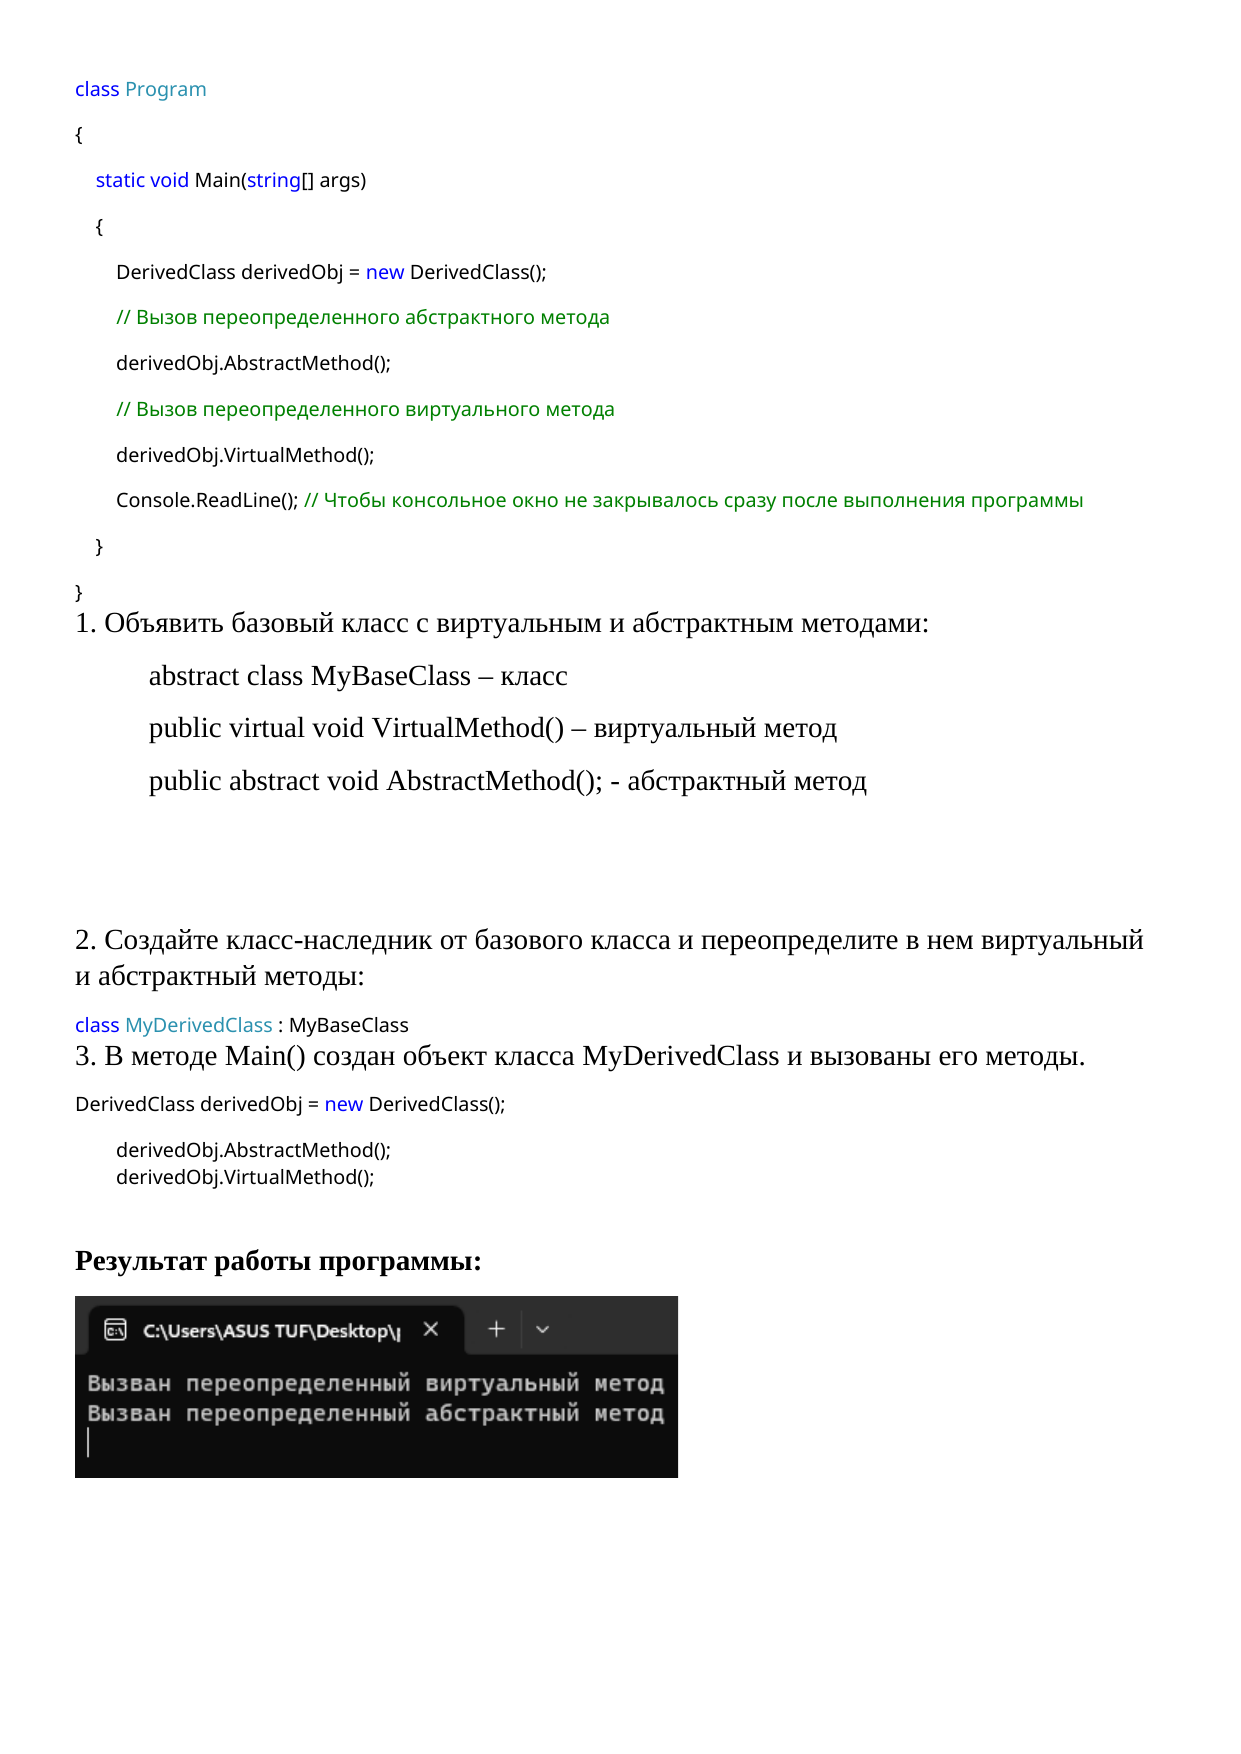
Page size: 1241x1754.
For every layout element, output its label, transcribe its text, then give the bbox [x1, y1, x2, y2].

text static void Main(string[] args) [75, 166, 1165, 193]
text { [75, 212, 1165, 239]
text 1. Объявить базовый класс с виртуальным и абстрактным методами: [75, 605, 1165, 638]
text derivedObj.AbstractMethod(); [75, 1136, 1165, 1163]
text derivedObj.VirtualMethod(); [75, 441, 1165, 468]
text derivedObj.VirtualMethod(); [75, 1163, 1165, 1190]
text // Вызов переопределенного виртуального метода [75, 395, 1165, 422]
text class MyDerivedClass : MyBaseClass [75, 1011, 1165, 1038]
text } [75, 578, 1165, 605]
text derivedObj.AbstractMethod(); [75, 349, 1165, 376]
text 2. Создайте класс-наследник от базового класса и переопределите в нем виртуальный и абстрактный методы: [75, 922, 1165, 992]
text // Вызов переопределенного абстрактного метода [75, 304, 1165, 331]
text class Program [75, 75, 1165, 102]
text Console.ReadLine(); // Чтобы консольное окно не закрывалось сразу после выполнения программы [75, 487, 1165, 513]
text { [75, 121, 1165, 148]
picture [75, 1296, 679, 1478]
text } [75, 532, 1165, 559]
text public abstract void AbstractMethod(); - абстрактный метод [75, 763, 1165, 797]
text public virtual void VirtualMethod() – виртуальный метод [75, 711, 1165, 744]
text 3. В методе Main() создан объект класса MyDerivedClass и вызованы его методы. [75, 1038, 1165, 1071]
text abstract class MyBaseClass – класс [75, 658, 1165, 691]
text DerivedClass derivedObj = new DerivedClass(); [75, 1091, 1165, 1118]
text DerivedClass derivedObj = new DerivedClass(); [75, 258, 1165, 285]
text Результат работы программы: [75, 1243, 1165, 1277]
